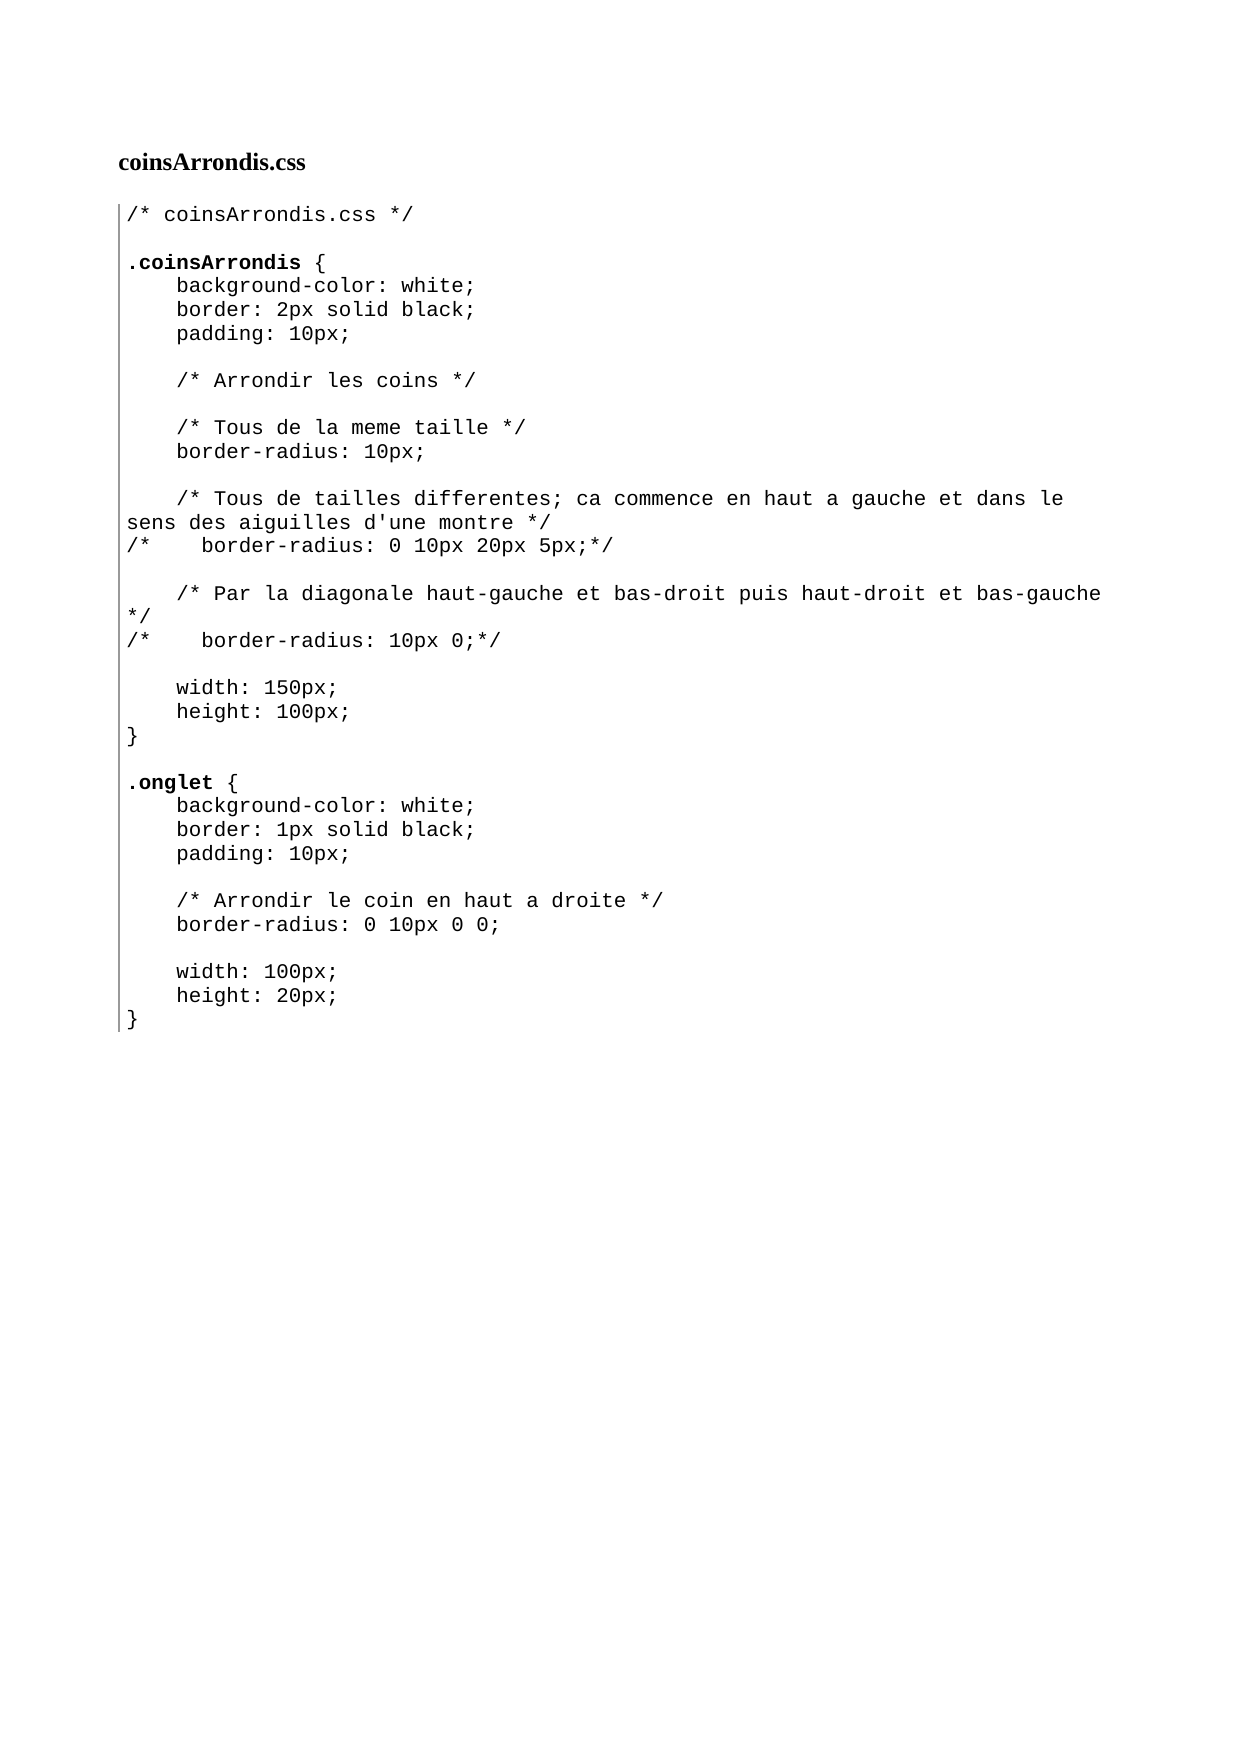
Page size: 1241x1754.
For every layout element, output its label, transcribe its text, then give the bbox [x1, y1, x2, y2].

text coinsArrondis.css [118, 147, 1122, 176]
text } [120, 724, 1122, 748]
text width: 150px; [120, 677, 1122, 701]
text /* Par la diagonale haut-gauche et bas-droit puis haut-droit et bas-gauche */ [120, 583, 1122, 630]
text height: 20px; [120, 985, 1122, 1008]
text .onglet { [120, 772, 1122, 796]
text /* Arrondir les coins */ [120, 370, 1122, 393]
text /* Arrondir le coin en haut a droite */ [120, 890, 1122, 914]
text /* Tous de la meme taille */ [120, 417, 1122, 441]
text border: 2px solid black; [120, 299, 1122, 323]
text /* border-radius: 10px 0;*/ [120, 630, 1122, 654]
text border-radius: 0 10px 0 0; [120, 914, 1122, 937]
text .coinsArrondis { [120, 252, 1122, 275]
text width: 100px; [120, 961, 1122, 985]
text padding: 10px; [120, 843, 1122, 866]
text /* coinsArrondis.css */ [120, 204, 1122, 228]
text } [120, 1008, 1122, 1032]
text border: 1px solid black; [120, 819, 1122, 843]
text background-color: white; [120, 796, 1122, 819]
text background-color: white; [120, 275, 1122, 299]
text padding: 10px; [120, 323, 1122, 346]
text border-radius: 10px; [120, 441, 1122, 464]
text height: 100px; [120, 701, 1122, 724]
text /* Tous de tailles differentes; ca commence en haut a gauche et dans le sens des aiguilles d'une montre */ [120, 488, 1122, 535]
text /* border-radius: 0 10px 20px 5px;*/ [120, 535, 1122, 559]
